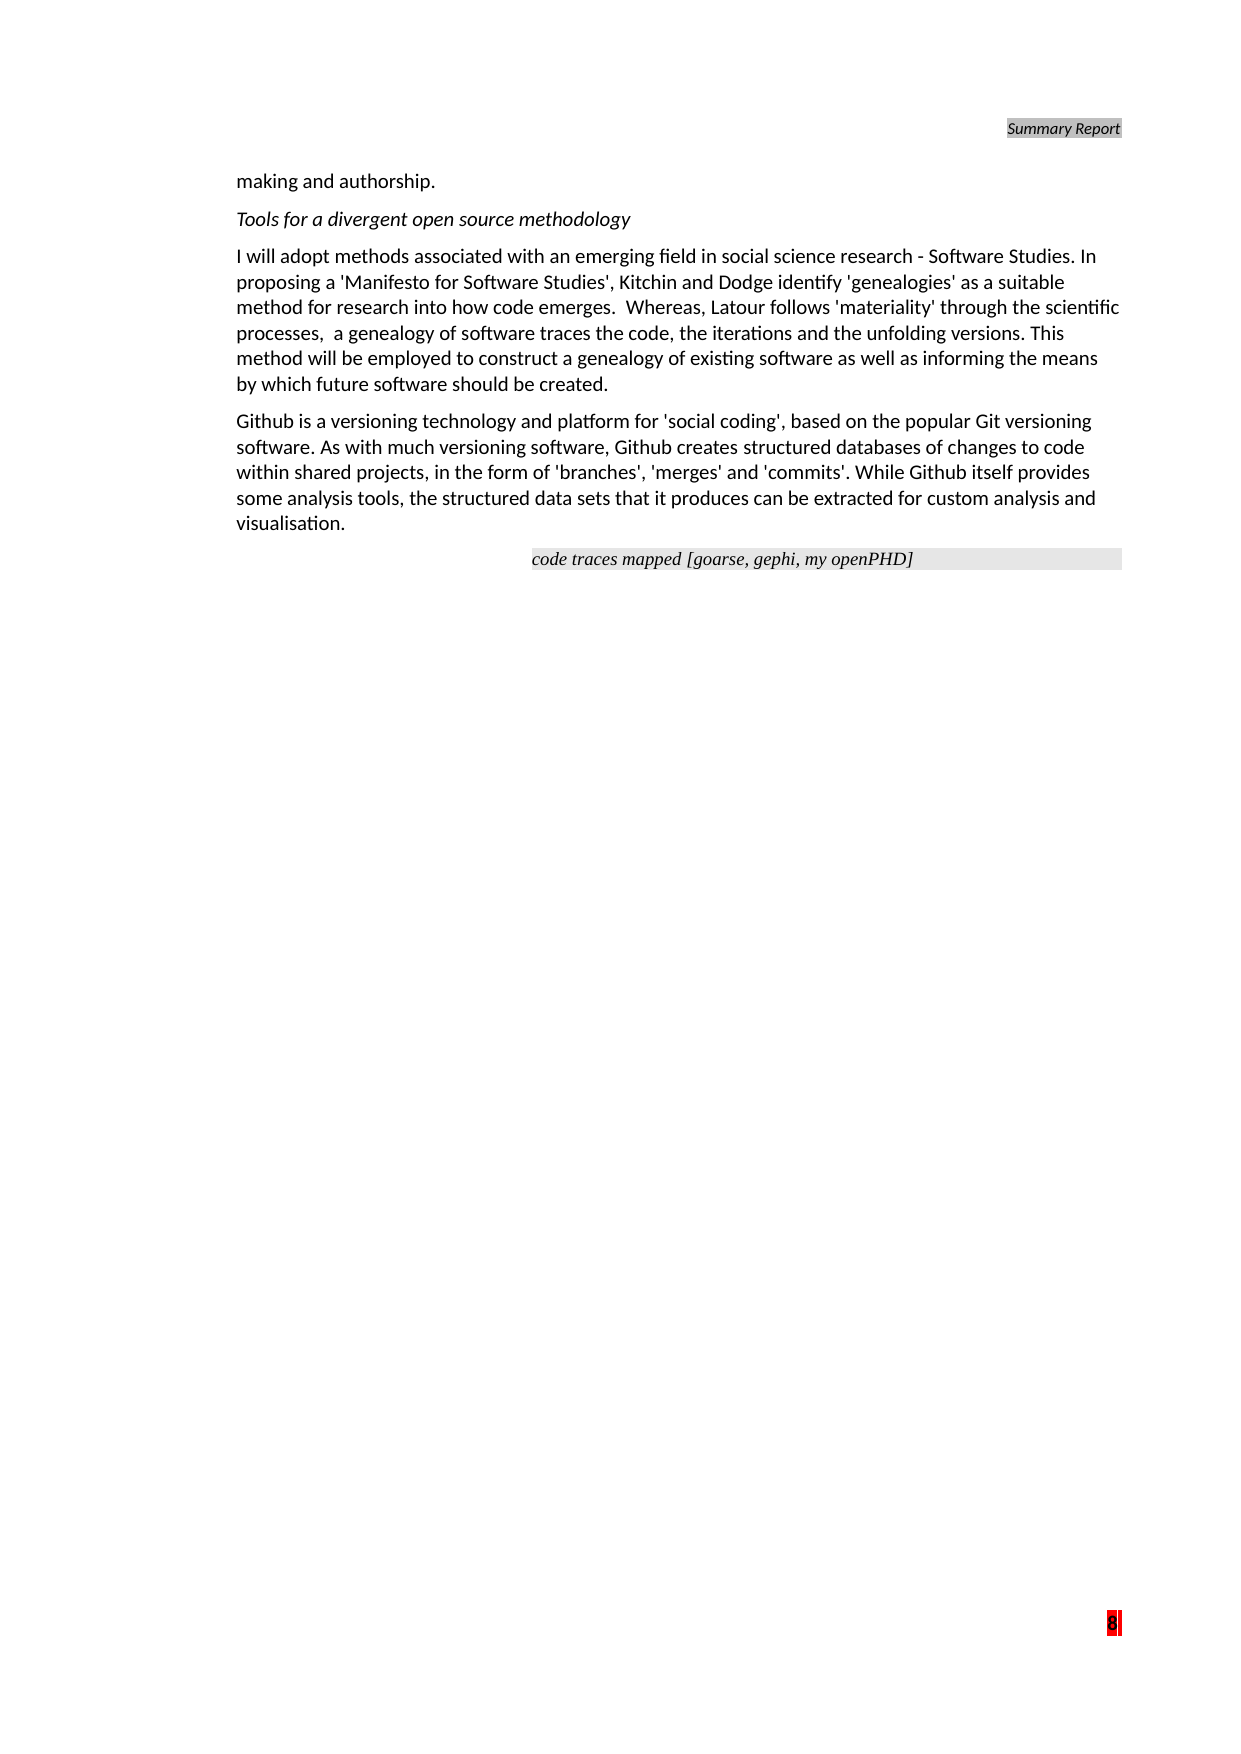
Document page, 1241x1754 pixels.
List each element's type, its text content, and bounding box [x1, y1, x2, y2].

text I will adopt methods associated with an emerging field in social science research - Software Studies. In proposing a 'Manifesto for Software Studies', Kitchin and Dodge identify 'genealogies' as a suitable method for research into how code emerges. Whereas, Latour follows 'materiality' through the scientific processes, a genealogy of software traces the code, the iterations and the unfolding versions. This method will be employed to construct a genealogy of existing software as well as informing the means by which future software should be created. [236, 244, 1122, 396]
text code traces mapped [goarse, gephi, my openPHD] [532, 548, 1122, 570]
text Github is a versioning technology and platform for 'social coding', based on the popular Git versioning software. As with much versioning software, Github creates structured databases of changes to code within shared projects, in the form of 'branches', 'merges' and 'commits'. While Github itself provides some analysis tools, the structured data sets that it produces can be extracted for custom analysis and visualisation. [236, 409, 1122, 536]
text Tools for a divergent open source methodology [236, 206, 1122, 231]
text making and authorship. [236, 168, 1122, 193]
